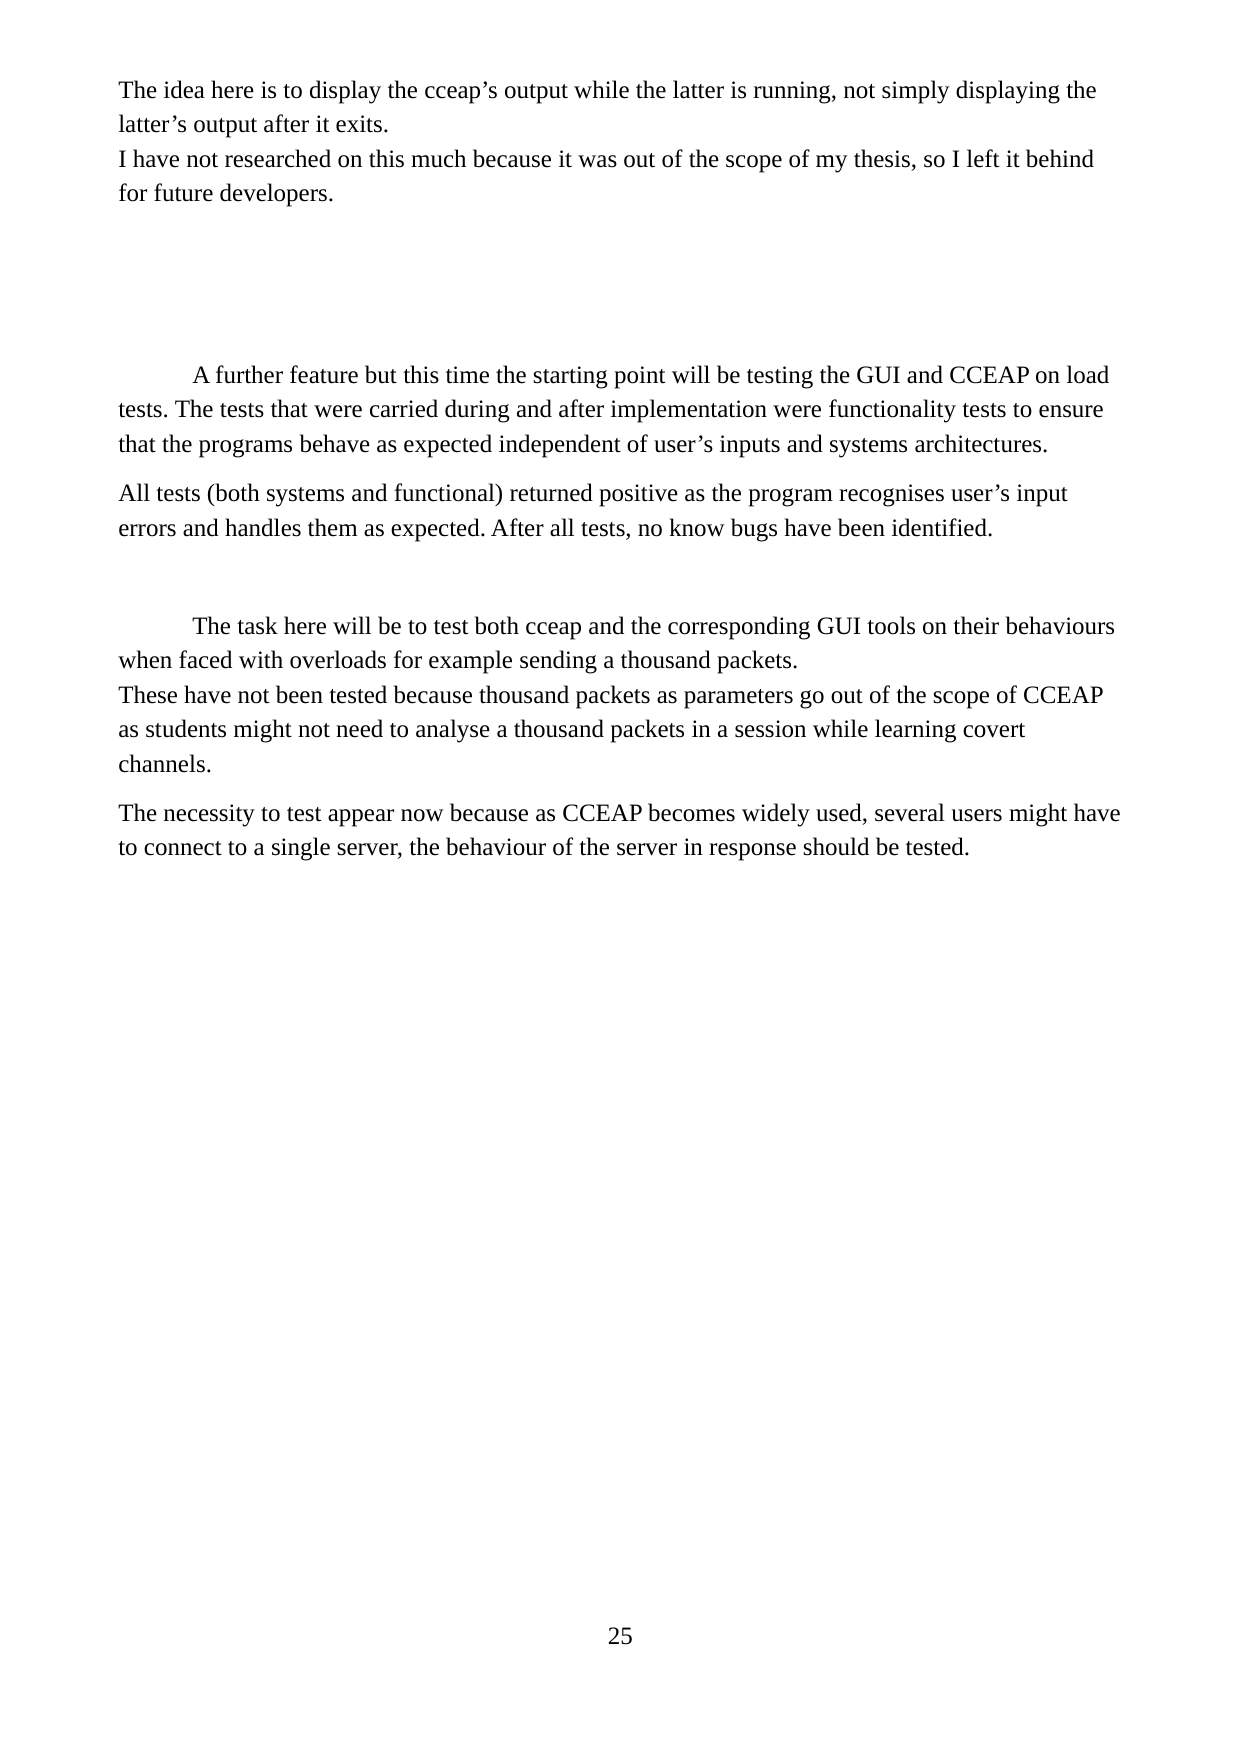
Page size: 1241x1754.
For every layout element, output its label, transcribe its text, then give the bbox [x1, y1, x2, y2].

text The task here will be to test both cceap and the corresponding GUI tools on their behaviours when faced with overloads for example sending a thousand packets. These have not been tested because thousand packets as parameters go out of the scope of CCEAP as students might not need to analyse a thousand packets in a session while learning covert channels. [118, 611, 1122, 777]
text All tests (both systems and functional) returned positive as the program recognises user’s input errors and handles them as expected. After all tests, no know bugs have been identified. [118, 478, 1122, 541]
text The idea here is to display the cceap’s output while the latter is running, not simply displaying the latter’s output after it exits. I have not researched on this much because it was out of the scope of my thesis, so I left it behind for future developers. [118, 75, 1122, 207]
text The necessity to test appear now because as CCEAP becomes widely used, several users might have to connect to a single server, the behaviour of the server in response should be tested. [118, 798, 1122, 861]
text A further feature but this time the starting point will be testing the GUI and CCEAP on load tests. The tests that were carried during and after implementation were functionality tests to ensure that the programs behave as expected independent of user’s inputs and systems architectures. [118, 360, 1122, 458]
